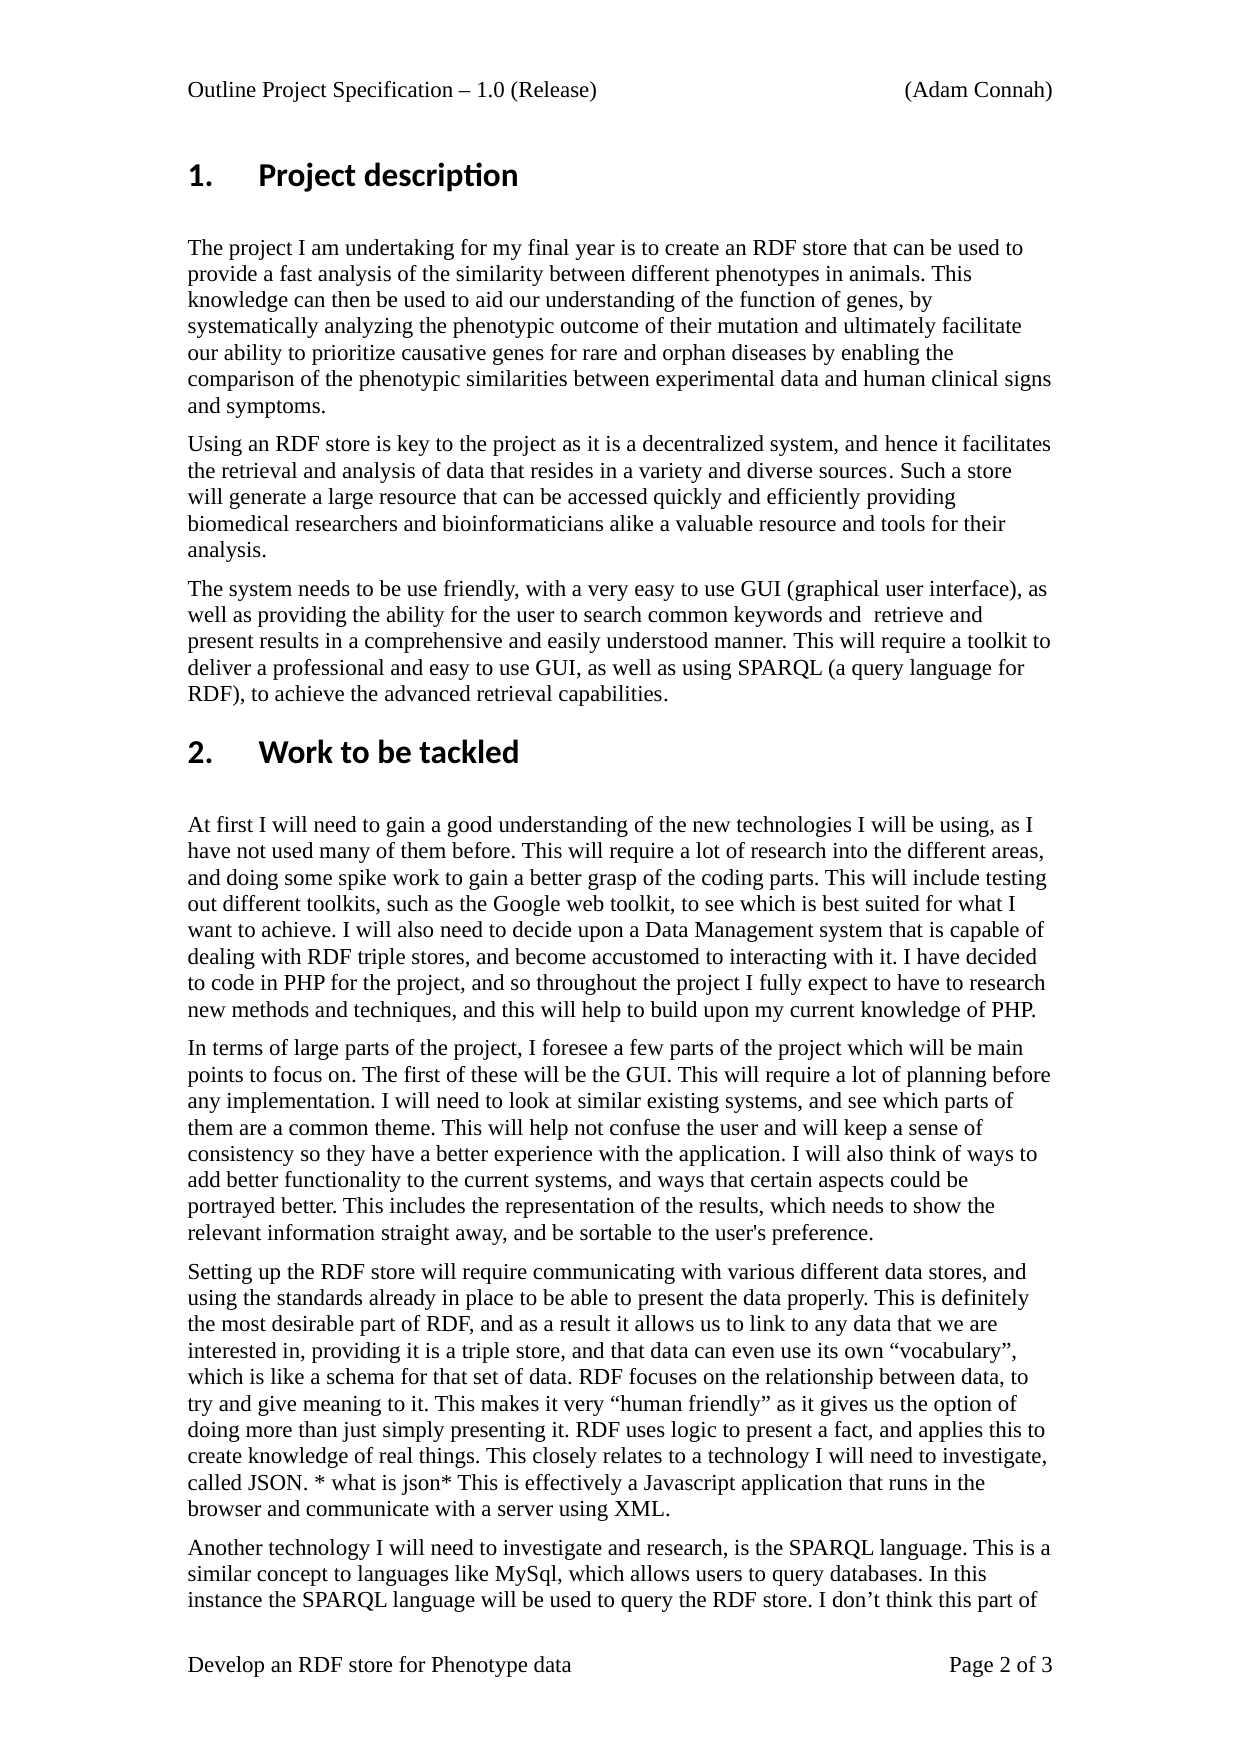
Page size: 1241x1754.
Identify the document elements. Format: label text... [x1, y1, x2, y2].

text In terms of large parts of the project, I foresee a few parts of the project which will be main points to focus on. The first of these will be the GUI. This will require a lot of planning before any implementation. I will need to look at similar existing systems, and see which parts of them are a common theme. This will help not confuse the user and will keep a sense of consistency so they have a better experience with the application. I will also think of ways to add better functionality to the current systems, and ways that certain aspects could be portrayed better. This includes the representation of the results, which needs to show the relevant information straight away, and be sortable to the user's preference. [187, 1034, 1053, 1245]
text The project I am undertaking for my final year is to create an RDF store that can be used to provide a fast analysis of the similarity between different phenotypes in animals. This knowledge can then be used to aid our understanding of the function of genes, by systematically analyzing the phenotypic outcome of their mutation and ultimately facilitate our ability to prioritize causative genes for rare and orphan diseases by enabling the comparison of the phenotypic similarities between experimental data and human clinical signs and symptoms. [187, 233, 1053, 418]
subtitle Work to be tackled [187, 732, 1053, 772]
subtitle Project description [187, 154, 1053, 195]
text Using an RDF store is key to the project as it is a decentralized system, and hence it facilitates the retrieval and analysis of data that resides in a variety and diverse sources. Such a store will generate a large resource that can be accessed quickly and efficiently providing biomedical researchers and bioinformaticians alike a valuable resource and tools for their analysis. [187, 431, 1053, 562]
text Setting up the RDF store will require communicating with various different data stores, and using the standards already in place to be able to present the data properly. This is definitely the most desirable part of RDF, and as a result it allows us to link to any data that we are interested in, providing it is a triple store, and that data can even use its own “vocabulary”, which is like a schema for that set of data. RDF focuses on the relationship between data, to try and give meaning to it. This makes it very “human friendly” as it gives us the option of doing more than just simply presenting it. RDF uses logic to present a fact, and applies this to create knowledge of real things. This closely relates to a technology I will need to investigate, called JSON. * what is json* This is effectively a Javascript application that runs in the browser and communicate with a server using XML. [187, 1258, 1053, 1521]
text Another technology I will need to investigate and research, is the SPARQL language. This is a similar concept to languages like MySql, which allows users to query databases. In this instance the SPARQL language will be used to query the RDF store. I don’t think this part of [187, 1534, 1053, 1613]
text At first I will need to gain a good understanding of the new technologies I will be using, as I have not used many of them before. This will require a lot of research into the different areas, and doing some spike work to gain a better grasp of the coding parts. This will include testing out different toolkits, such as the Google web toolkit, to see which is best suited for what I want to achieve. I will also need to decide upon a Data Management system that is capable of dealing with RDF triple stores, and become accustomed to interacting with it. I have decided to code in PHP for the project, and so throughout the project I fully expect to have to research new methods and techniques, and this will help to build upon my current knowledge of PHP. [187, 811, 1053, 1022]
text The system needs to be use friendly, with a very easy to use GUI (graphical user interface), as well as providing the ability for the user to search common keywords and retrieve and present results in a comprehensive and easily understood manner. This will require a toolkit to deliver a professional and easy to use GUI, as well as using SPARQL (a query language for RDF), to achieve the advanced retrieval capabilities. [187, 575, 1053, 707]
